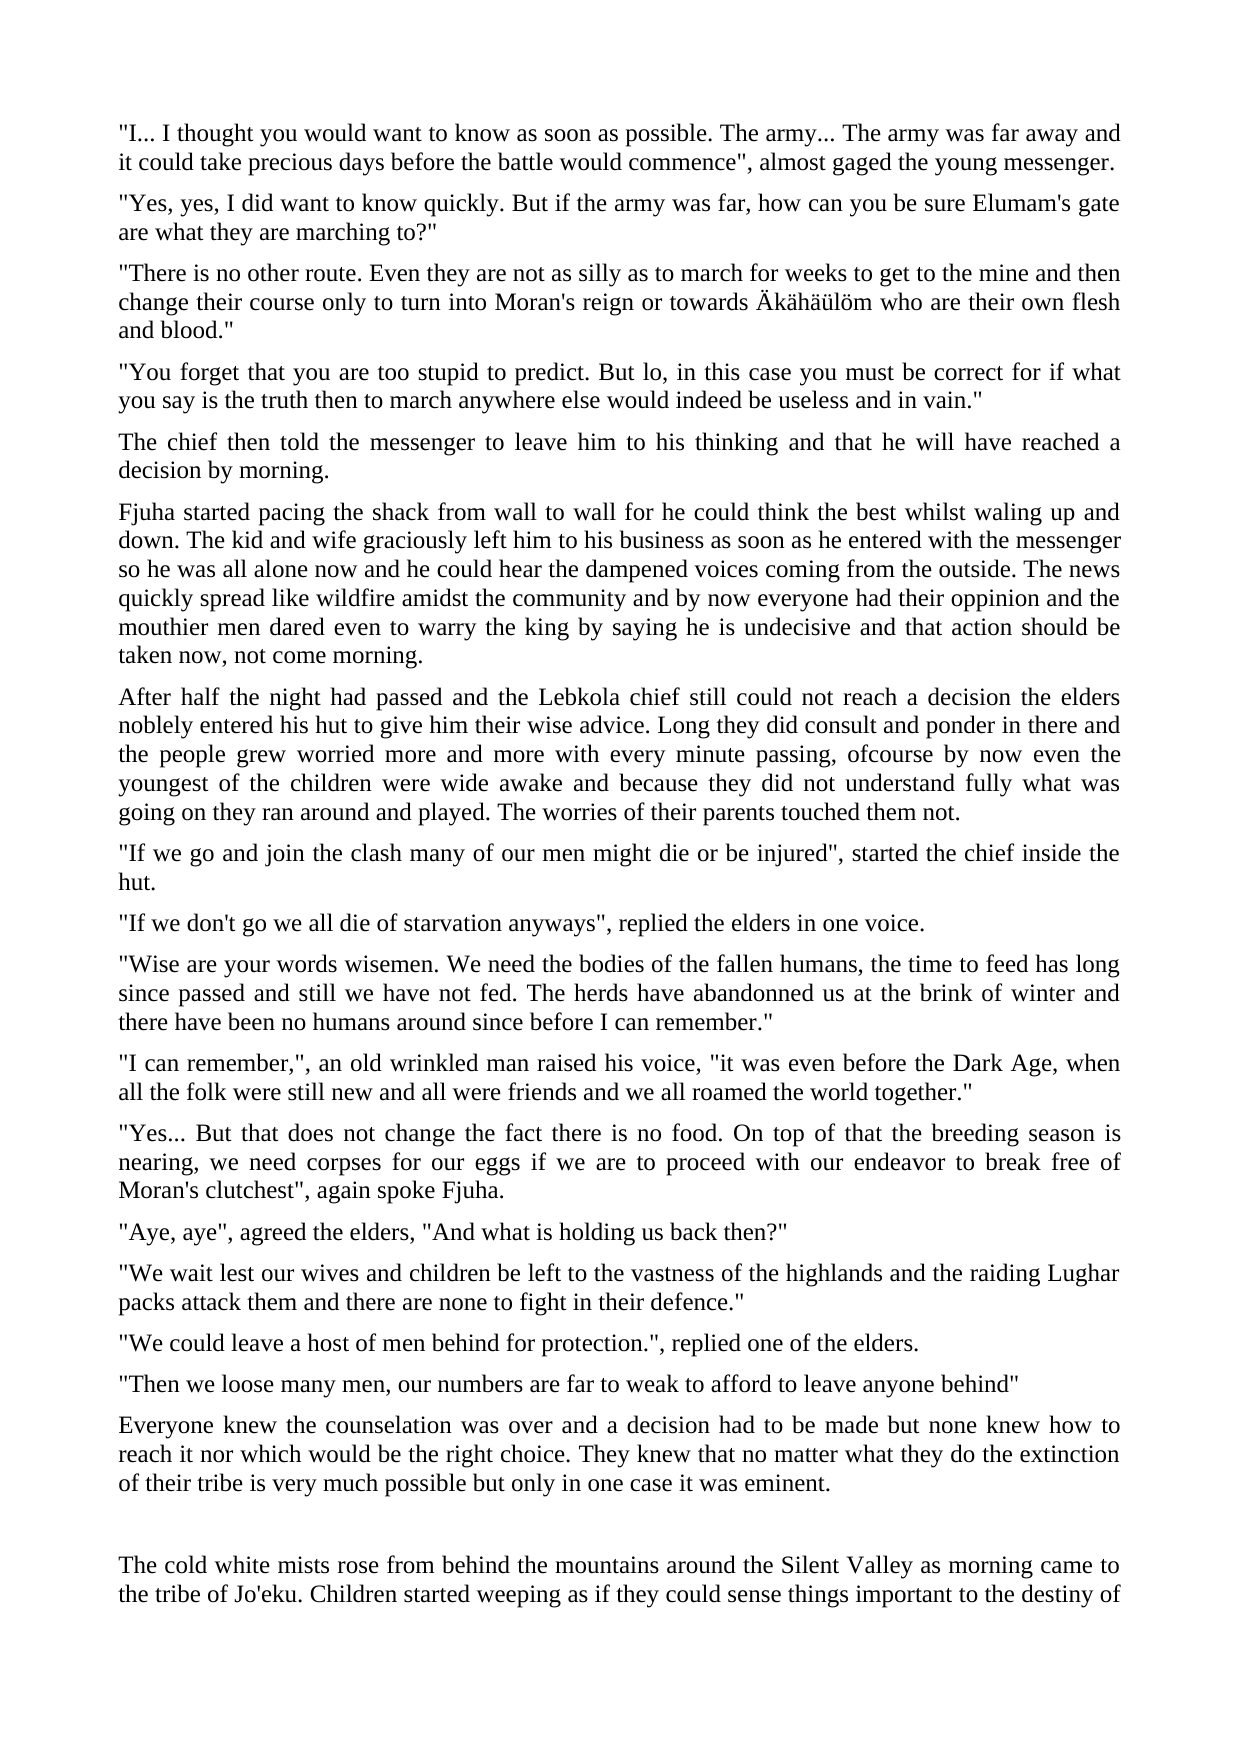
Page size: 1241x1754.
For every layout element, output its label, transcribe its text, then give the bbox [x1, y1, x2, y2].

text Everyone knew the counselation was over and a decision had to be made but none knew how to reach it nor which would be the right choice. They knew that no matter what they do the extinction of their tribe is very much possible but only in one case it was eminent. [118, 1411, 1122, 1497]
text "If we go and join the clash many of our men might die or be injured", started the chief inside the hut. [118, 838, 1122, 896]
text "Wise are your words wisemen. We need the bodies of the fallen humans, the time to feed has long since passed and still we have not fed. The herds have abandonned us at the brink of winter and there have been no humans around since before I can remember." [118, 949, 1122, 1036]
text "Yes... But that does not change the fact there is no food. On top of that the breeding season is nearing, we need corpses for our eggs if we are to proceed with our endeavor to break free of Moran's clutchest", again spoke Fjuha. [118, 1118, 1122, 1204]
text "If we don't go we all die of starvation anyways", replied the elders in one voice. [118, 908, 1122, 937]
text After half the night had passed and the Lebkola chief still could not reach a decision the elders noblely entered his hut to give him their wise advice. Long they did consult and ponder in there and the people grew worried more and more with every minute passing, ofcourse by now even the youngest of the children were wide awake and because they did not understand fully what was going on they ran around and played. The worries of their parents touched them not. [118, 682, 1122, 826]
text "There is no other route. Even they are not as silly as to march for weeks to get to the mine and then change their course only to turn into Moran's reign or towards Äkähäülöm who are their own flesh and blood." [118, 258, 1122, 344]
text "Aye, aye", agreed the elders, "And what is holding us back then?" [118, 1217, 1122, 1246]
text The chief then told the messenger to leave him to his thinking and that he will have reached a decision by morning. [118, 427, 1122, 484]
text Fjuha started pacing the shack from wall to wall for he could think the best whilst waling up and down. The kid and wife graciously left him to his business as soon as he entered with the messenger so he was all alone now and he could hear the dampened voices coming from the outside. The news quickly spread like wildfire amidst the community and by now everyone had their oppinion and the mouthier men dared even to warry the king by saying he is undecisive and that action should be taken now, not come morning. [118, 497, 1122, 669]
text "Then we loose many men, our numbers are far to weak to afford to leave anyone behind" [118, 1369, 1122, 1398]
text "I... I thought you would want to know as soon as possible. The army... The army was far away and it could take precious days before the battle would commence", almost gaged the young messenger. [118, 118, 1122, 176]
text The cold white mists rose from behind the mountains around the Silent Valley as morning came to the tribe of Jo'eku. Children started weeping as if they could sense things important to the destiny of [118, 1551, 1122, 1608]
text "We could leave a host of men behind for protection.", replied one of the elders. [118, 1328, 1122, 1357]
text "Yes, yes, I did want to know quickly. But if the army was far, how can you be sure Elumam's gate are what they are marching to?" [118, 188, 1122, 246]
text "We wait lest our wives and children be left to the vastness of the highlands and the raiding Lughar packs attack them and there are none to fight in their defence." [118, 1258, 1122, 1316]
text "You forget that you are too stupid to predict. But lo, in this case you must be correct for if what you say is the truth then to march anywhere else would indeed be useless and in vain." [118, 357, 1122, 414]
text "I can remember,", an old wrinkled man raised his voice, "it was even before the Dark Age, when all the folk were still new and all were friends and we all roamed the world together." [118, 1048, 1122, 1106]
